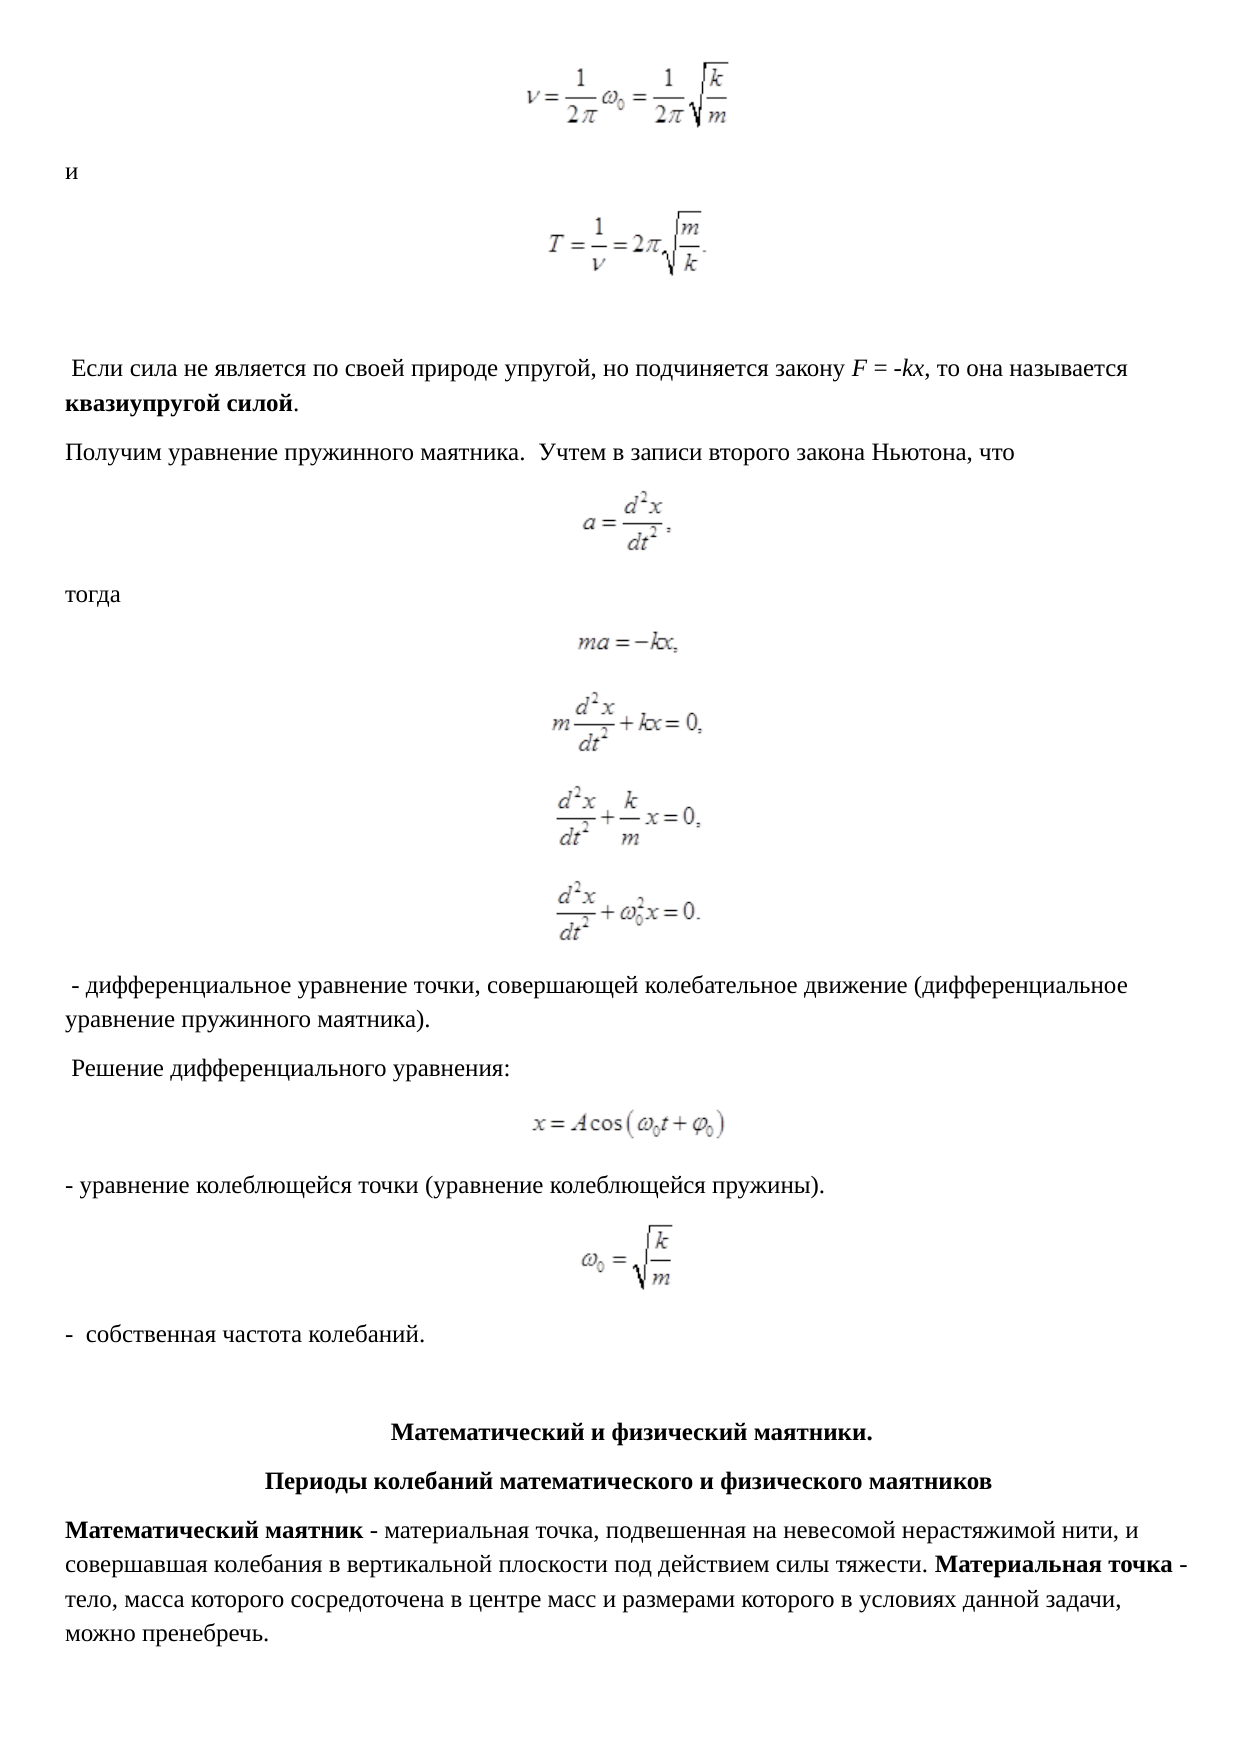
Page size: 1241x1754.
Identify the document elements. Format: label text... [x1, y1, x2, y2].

picture [552, 875, 705, 945]
picture [546, 205, 711, 279]
text Математический маятник - материальная точка, подвешенная на невесомой нерастяжимой нити, и совершавшая колебания в вертикальной плоскости под действием силы тяжести. Материальная точка - тело, масса которого сосредоточена в центре масс и размерами которого в условиях данной задачи, можно пренебречь. [65, 1515, 1199, 1647]
picture [581, 486, 677, 555]
text - дифференциальное уравнение точки, совершающей колебательное движение (дифференциальное уравнение пружинного маятника). [65, 970, 1199, 1033]
text - уравнение колеблющейся точки (уравнение колеблющейся пружины). [65, 1171, 1199, 1199]
text - собственная частота колебаний. [65, 1319, 1199, 1347]
text Если сила не является по своей природе упругой, но подчиняется закону F = -kх, то она называется квазиупругой силой. [65, 353, 1199, 417]
text Получим уравнение пружинного маятника. Учтем в записи второго закона Ньютона, что [65, 437, 1199, 466]
picture [529, 1102, 728, 1145]
picture [549, 686, 708, 756]
text Математический и физический маятники. [65, 1417, 1199, 1446]
text и [65, 156, 1199, 185]
picture [552, 781, 705, 850]
picture [523, 56, 734, 131]
text тогда [65, 579, 1199, 608]
picture [575, 628, 682, 661]
text Решение дифференциального уравнения: [65, 1053, 1199, 1082]
picture [578, 1219, 679, 1293]
text Периоды колебаний математического и физического маятников [65, 1466, 1199, 1495]
